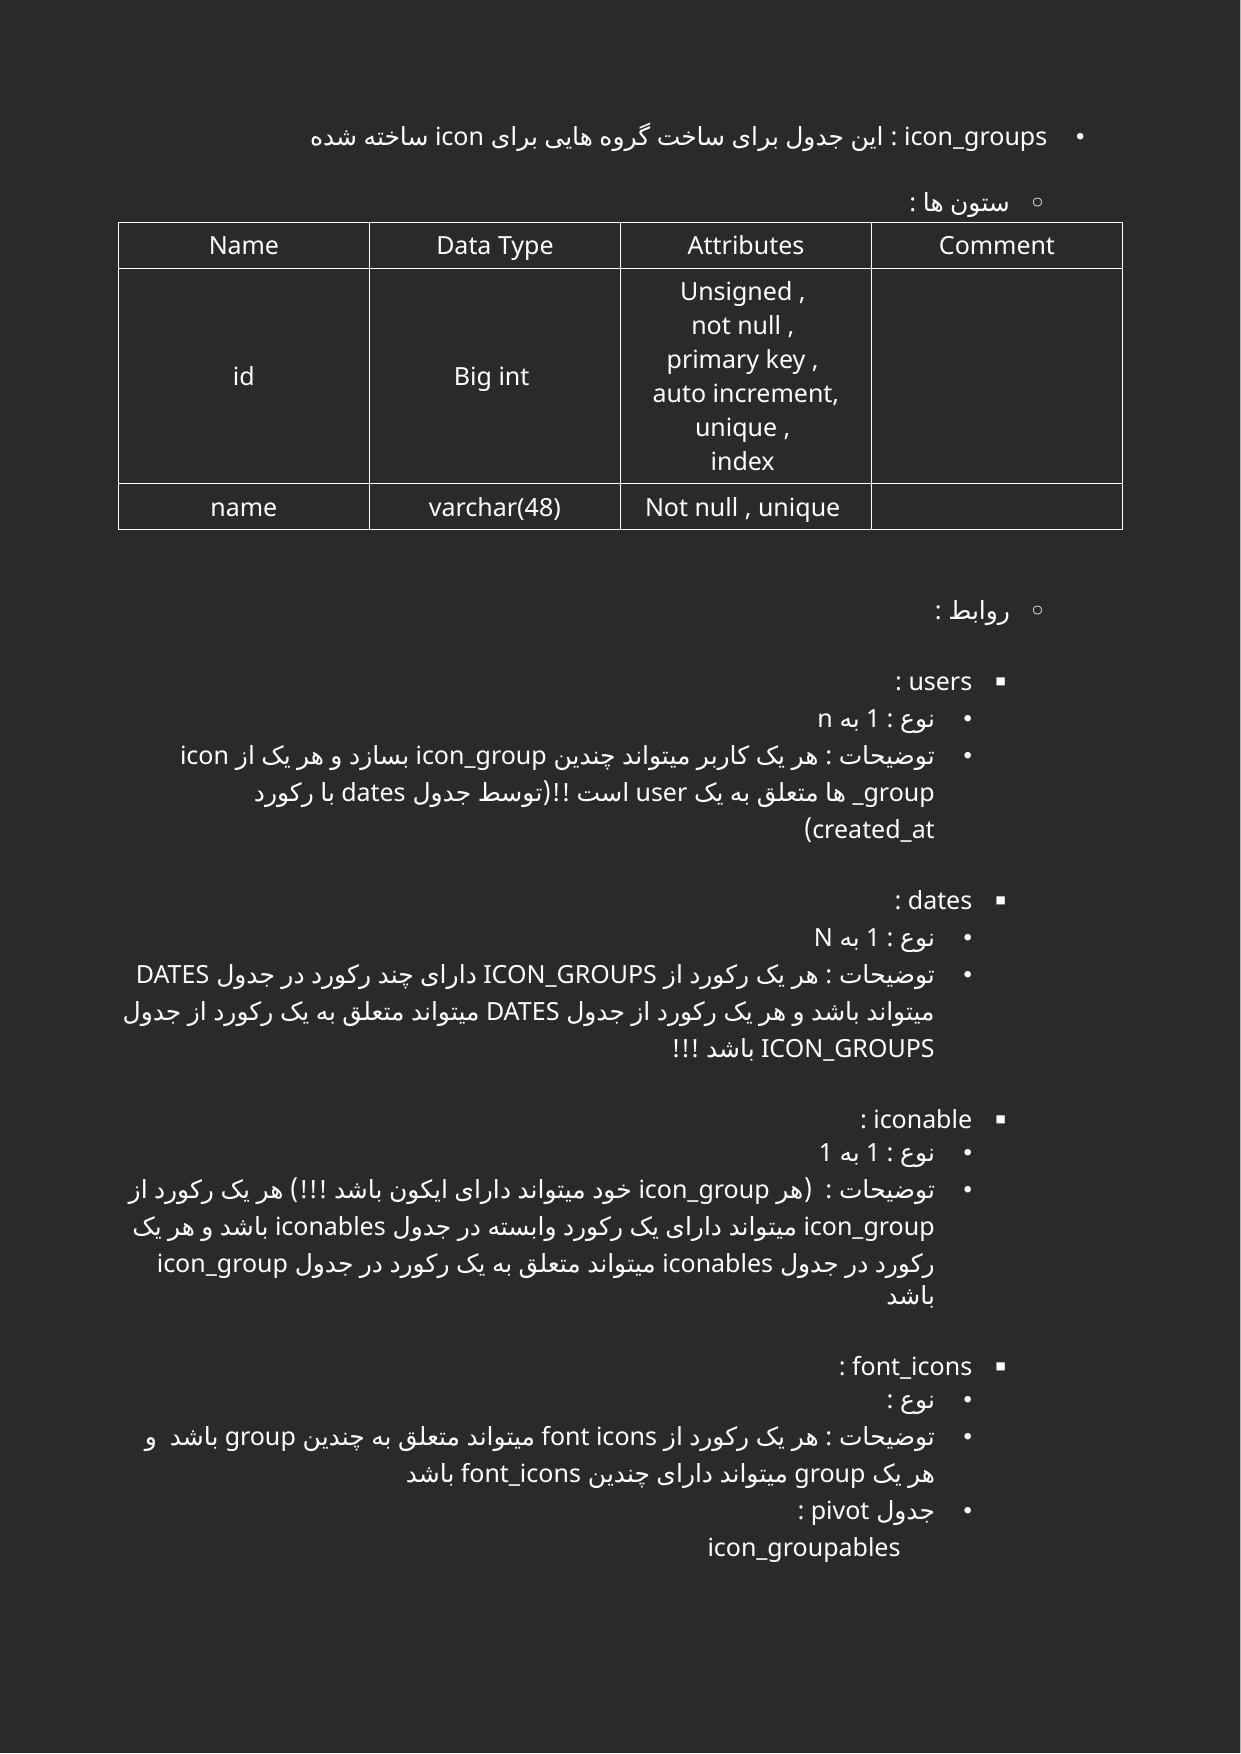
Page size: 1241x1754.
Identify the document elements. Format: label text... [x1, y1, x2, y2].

table_cell Not null , unique [621, 484, 871, 529]
table_header Comment [872, 223, 1122, 267]
table_cell [872, 269, 1122, 483]
table_cell varchar(48) [370, 484, 620, 529]
list ستون ها :‌ [118, 189, 1047, 222]
list نوع : 1 به N [118, 920, 972, 957]
list dates : [118, 883, 1010, 920]
table_header Data Type [370, 223, 620, 267]
table_cell id [119, 269, 369, 483]
table_cell Unsigned , not null , primary key , auto increment, unique , index [621, 269, 871, 483]
table_cell name [119, 484, 369, 529]
list iconable : [118, 1102, 1010, 1139]
table_cell [872, 484, 1122, 529]
list روابط :‌ [118, 597, 1047, 630]
list users : [118, 664, 1010, 701]
list توضیحات : (هر icon_group خود میتواند دارای ایکون باشد !!!) هر یک رکورد از icon_group میتواند دارای یک رکورد وابسته در جدول iconables باشد و هر یک رکورد در جدول iconables میتواند متعلق به یک رکورد در جدول icon_group باشد [118, 1171, 972, 1315]
list icon_groups : این جدول برای ساخت گروه هایی برای icon ساخته شده [118, 118, 1085, 155]
list نوع : 1 به 1 [118, 1139, 972, 1171]
list نوع : [118, 1386, 972, 1418]
list نوع : 1 به n [118, 701, 972, 738]
list font_icons : [118, 1349, 1010, 1386]
list توضیحات :‌ هر یک رکورد از font icons میتواند متعلق به چندین group باشد و هر یک group میتواند دارای چندین font_icons باشد [118, 1418, 972, 1492]
list جدول pivot : [118, 1492, 972, 1529]
list توضیحات : هر یک رکورد از ICON_GROUPS دارای چند رکورد در جدول DATES میتواند باشد و هر یک رکورد از جدول DATES میتواند متعلق به یک رکورد از جدول ICON_GROUPS باشد !!! [118, 957, 972, 1068]
text icon_groupables [118, 1529, 1122, 1566]
table_cell Big int [370, 269, 620, 483]
list توضیحات :‌ هر یک کاربر میتواند چندین icon_group بسازد و هر یک از icon _group ها متعلق به یک user است !!(توسط جدول dates با رکورد created_at) [118, 738, 972, 849]
table_header Attributes [621, 223, 871, 267]
table_header Name [119, 223, 369, 267]
